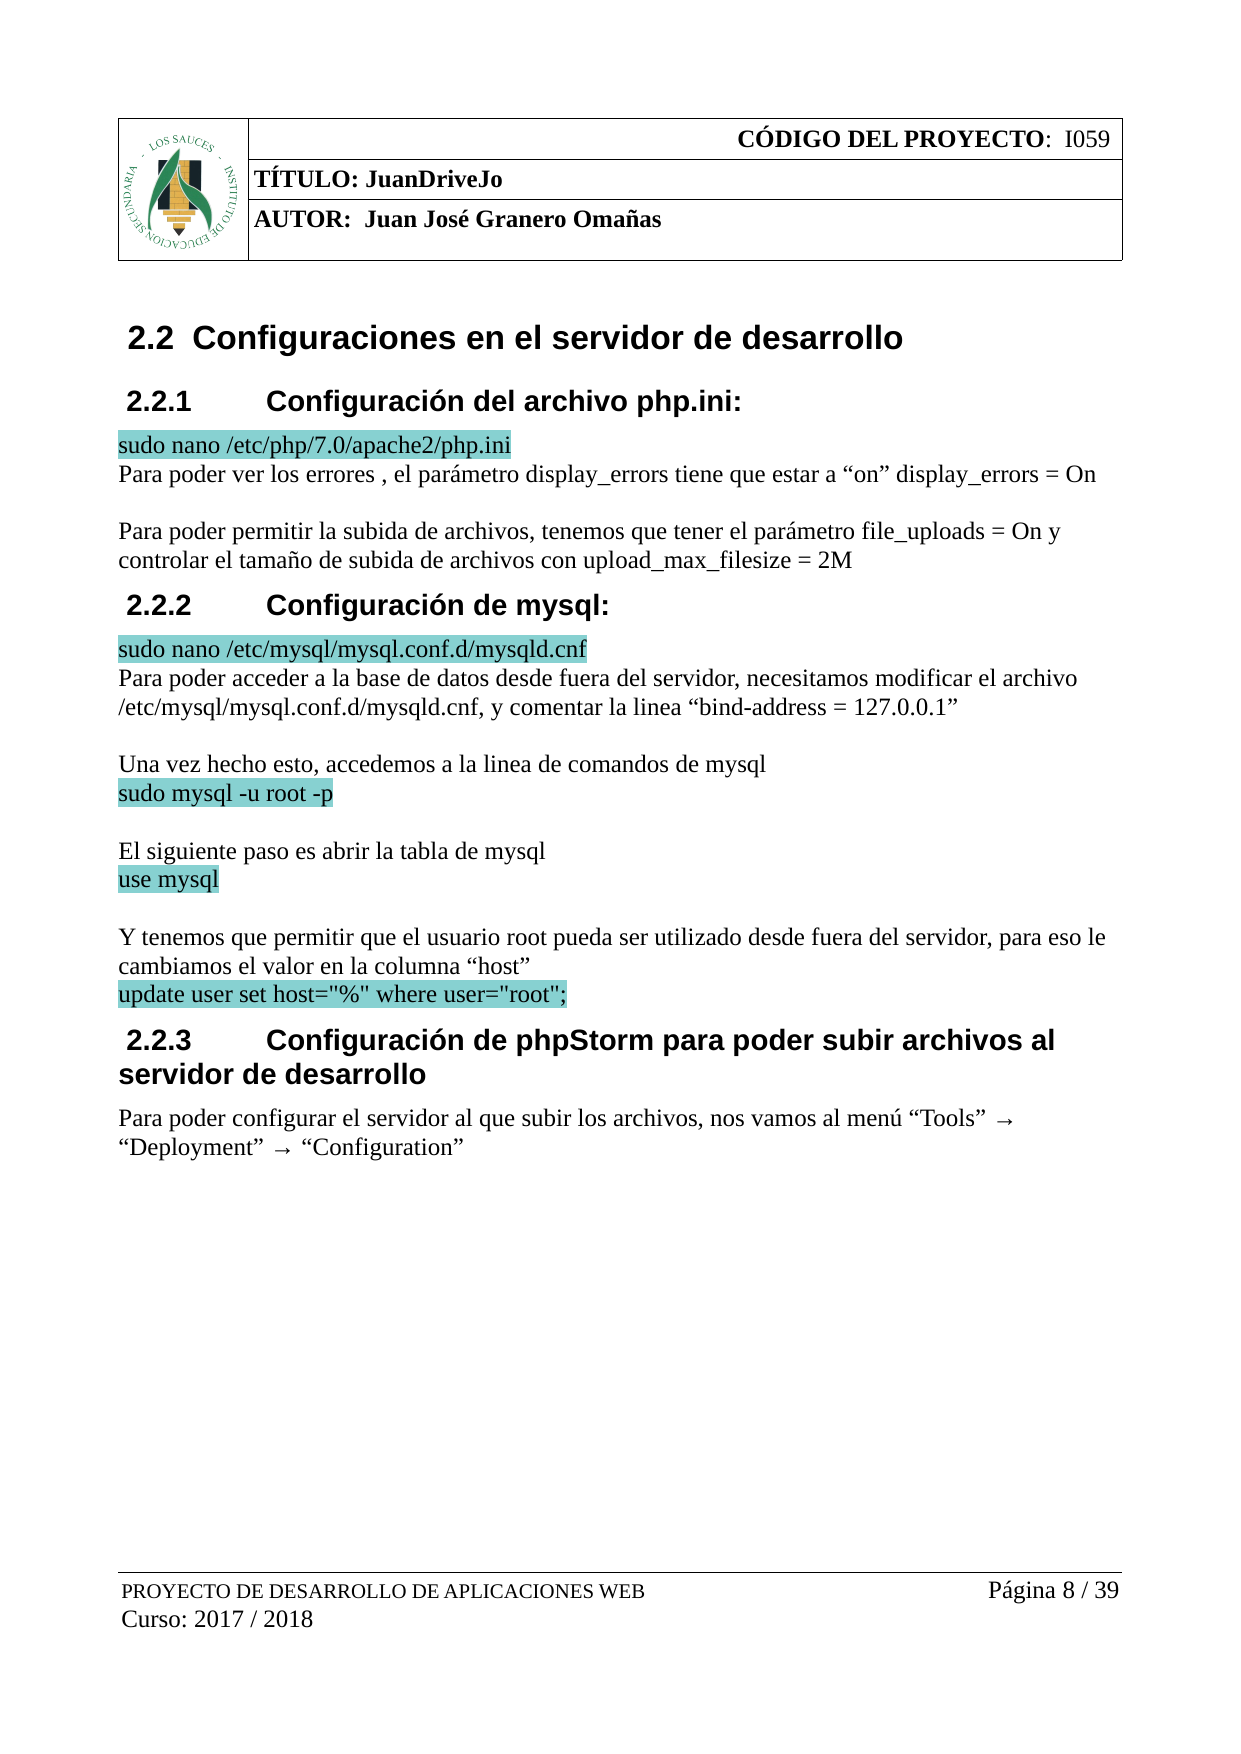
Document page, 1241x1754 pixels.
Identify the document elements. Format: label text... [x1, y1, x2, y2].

text El siguiente paso es abrir la tabla de mysql [118, 836, 1122, 864]
text Para poder ver los errores , el parámetro display_errors tiene que estar a “on” display_errors = On [118, 459, 1122, 487]
subtitle Configuraciones en el servidor de desarrollo [118, 318, 1122, 357]
text sudo nano /etc/php/7.0/apache2/php.ini [118, 430, 1122, 459]
subtitle Configuración de phpStorm para poder subir archivos al servidor de desarrollo [118, 1023, 1122, 1090]
picture [112, 123, 254, 257]
text use mysql [118, 864, 1122, 893]
text sudo mysql -u root -p [118, 778, 1122, 807]
subtitle Configuración de mysql: [118, 588, 1122, 622]
text Una vez hecho esto, accedemos a la linea de comandos de mysql [118, 749, 1122, 778]
text Y tenemos que permitir que el usuario root pueda ser utilizado desde fuera del servidor, para eso le cambiamos el valor en la columna “host” [118, 922, 1122, 979]
text Para poder permitir la subida de archivos, tenemos que tener el parámetro file_uploads = On y controlar el tamaño de subida de archivos con upload_max_filesize = 2M [118, 516, 1122, 574]
text Para poder configurar el servidor al que subir los archivos, nos vamos al menú “Tools” → “Deployment” → “Configuration” [118, 1103, 1122, 1160]
text update user set host="%" where user="root"; [118, 979, 1122, 1008]
subtitle Configuración del archivo php.ini: [118, 384, 1122, 417]
text sudo nano /etc/mysql/mysql.conf.d/mysqld.cnf [118, 634, 1122, 663]
text Para poder acceder a la base de datos desde fuera del servidor, necesitamos modificar el archivo /etc/mysql/mysql.conf.d/mysqld.cnf, y comentar la linea “bind-address = 127.0.0.1” [118, 663, 1122, 721]
